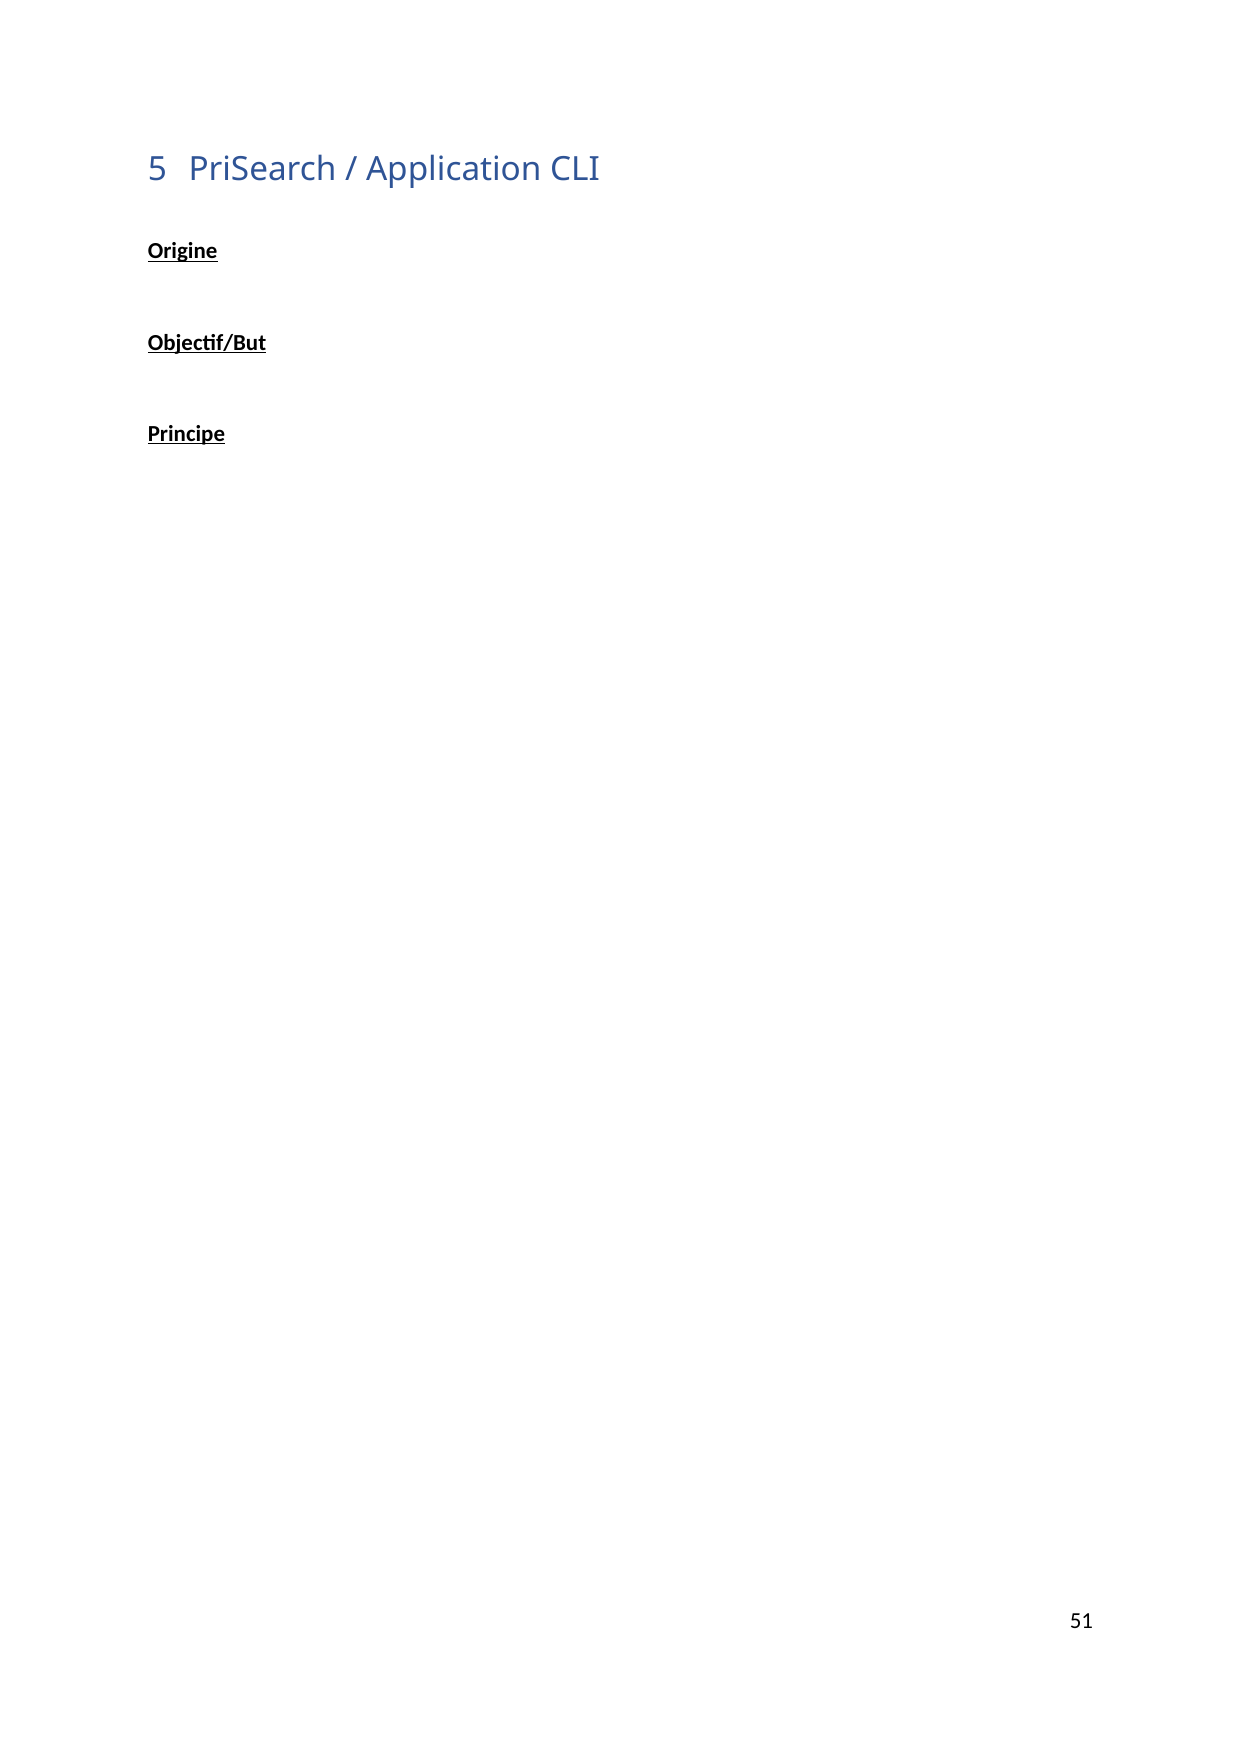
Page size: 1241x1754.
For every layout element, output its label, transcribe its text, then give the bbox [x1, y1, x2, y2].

list PriSearch / Application CLI [148, 144, 1093, 190]
text Objectif/But [148, 328, 1093, 356]
text Principe [148, 419, 1093, 447]
text Origine [148, 237, 1093, 264]
